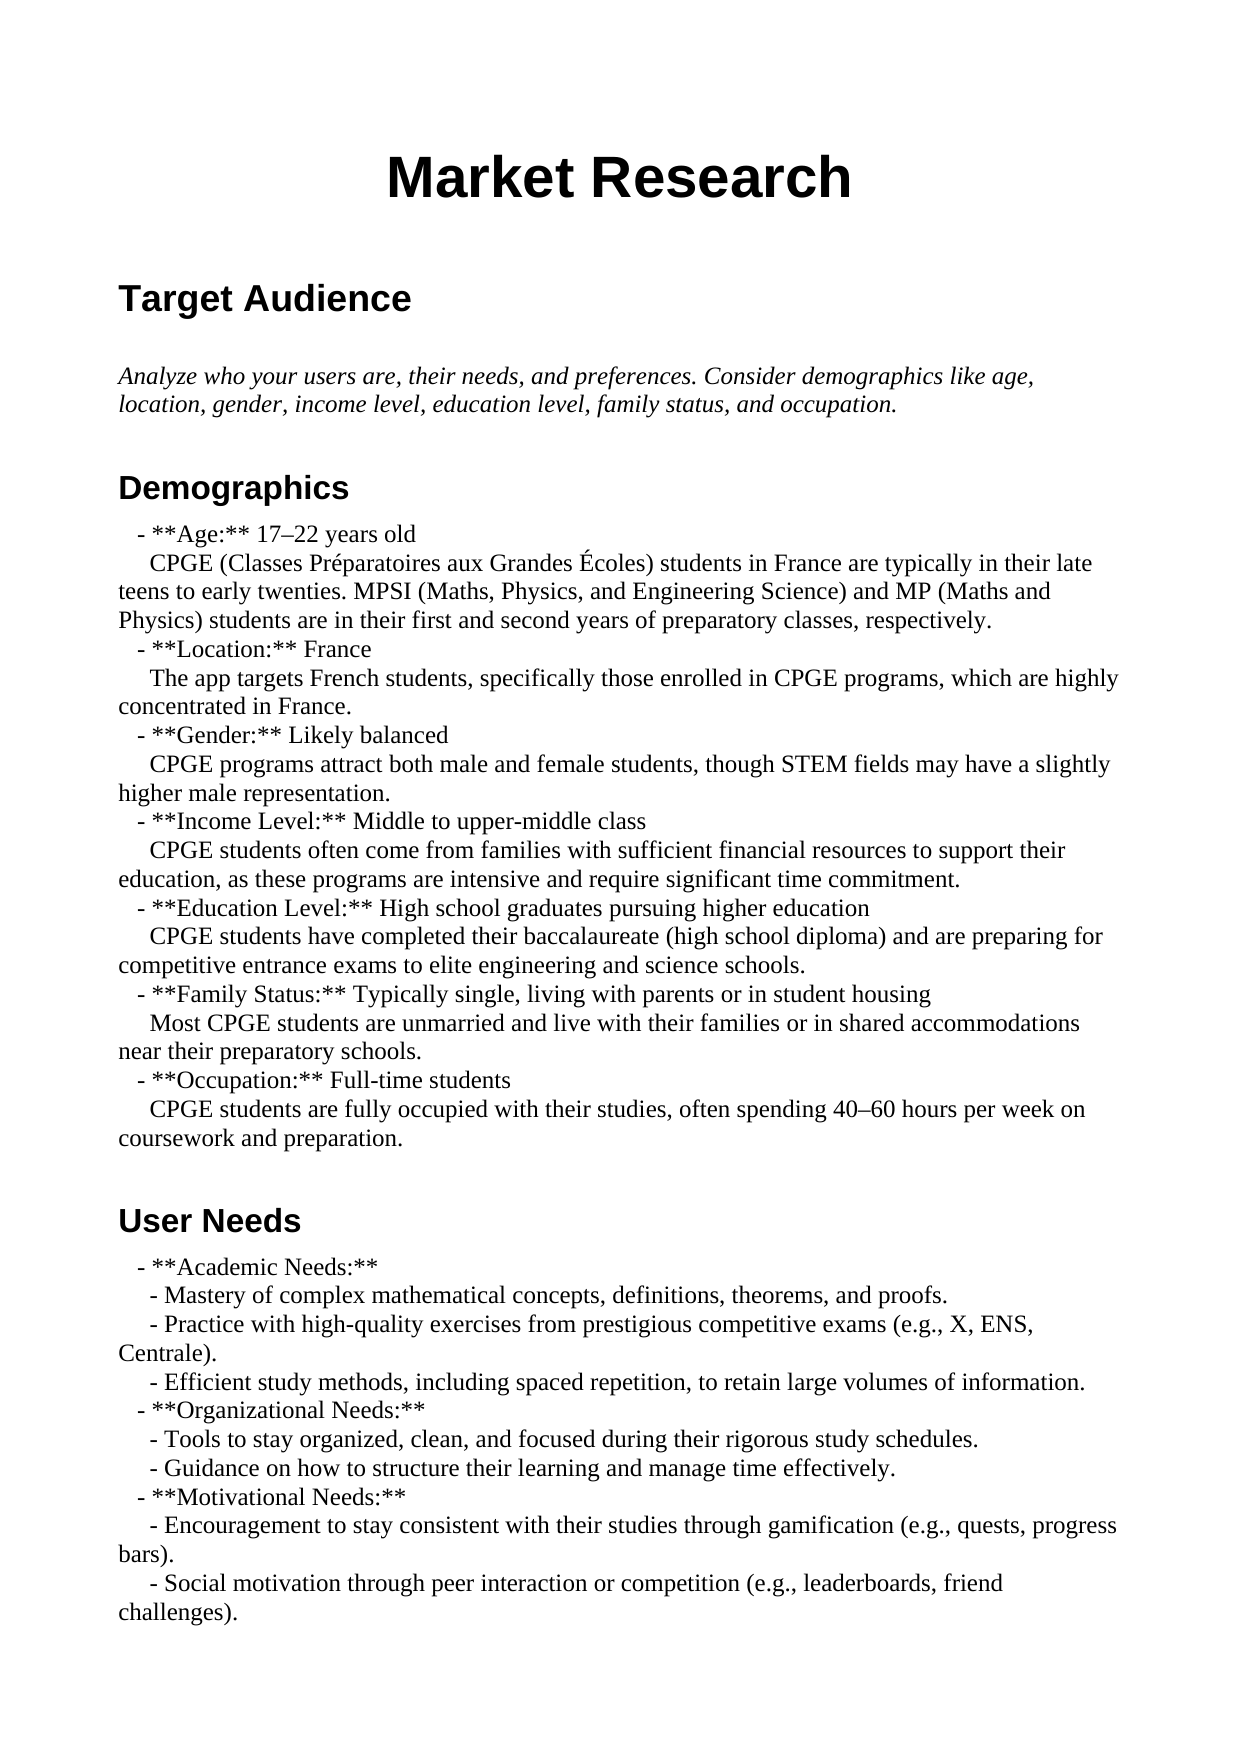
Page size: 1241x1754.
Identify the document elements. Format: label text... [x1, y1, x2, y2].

text - **Family Status:** Typically single, living with parents or in student housing [118, 979, 1122, 1008]
text The app targets French students, specifically those enrolled in CPGE programs, which are highly concentrated in France. [118, 663, 1122, 720]
text CPGE students often come from families with sufficient financial resources to support their education, as these programs are intensive and require significant time commitment. [118, 835, 1122, 893]
text - **Location:** France [118, 634, 1122, 663]
text - Efficient study methods, including spaced repetition, to retain large volumes of information. [118, 1367, 1122, 1396]
text CPGE students are fully occupied with their studies, often spending 40–60 hours per week on coursework and preparation. [118, 1094, 1122, 1151]
text - **Occupation:** Full-time students [118, 1065, 1122, 1094]
text - **Education Level:** High school graduates pursuing higher education [118, 893, 1122, 921]
text - **Organizational Needs:** [118, 1396, 1122, 1424]
text - **Age:** 17–22 years old [118, 519, 1122, 548]
text - Social motivation through peer interaction or competition (e.g., leaderboards, friend challenges). [118, 1568, 1122, 1626]
text CPGE (Classes Préparatoires aux Grandes Écoles) students in France are typically in their late teens to early twenties. MPSI (Maths, Physics, and Engineering Science) and MP (Maths and Physics) students are in their first and second years of preparatory classes, respectively. [118, 548, 1122, 634]
subtitle User Needs [118, 1201, 1122, 1239]
text - **Income Level:** Middle to upper-middle class [118, 806, 1122, 835]
text Most CPGE students are unmarried and live with their families or in shared accommodations near their preparatory schools. [118, 1008, 1122, 1065]
text CPGE students have completed their baccalaureate (high school diploma) and are preparing for competitive entrance exams to elite engineering and science schools. [118, 921, 1122, 979]
text - Tools to stay organized, clean, and focused during their rigorous study schedules. [118, 1424, 1122, 1453]
subtitle Demographics [118, 468, 1122, 506]
subtitle Target Audience [118, 276, 1122, 319]
text - Encouragement to stay consistent with their studies through gamification (e.g., quests, progress bars). [118, 1511, 1122, 1568]
text - **Academic Needs:** [118, 1252, 1122, 1281]
text CPGE programs attract both male and female students, though STEM fields may have a slightly higher male representation. [118, 749, 1122, 806]
text - Guidance on how to structure their learning and manage time effectively. [118, 1453, 1122, 1482]
text - Mastery of complex mathematical concepts, definitions, theorems, and proofs. [118, 1281, 1122, 1309]
text - **Motivational Needs:** [118, 1482, 1122, 1511]
title Market Research [118, 143, 1122, 210]
text Analyze who your users are, their needs, and preferences. Consider demographics like age, location, gender, income level, education level, family status, and occupation. [118, 361, 1122, 418]
text - Practice with high-quality exercises from prestigious competitive exams (e.g., X, ENS, Centrale). [118, 1309, 1122, 1367]
text - **Gender:** Likely balanced [118, 720, 1122, 749]
